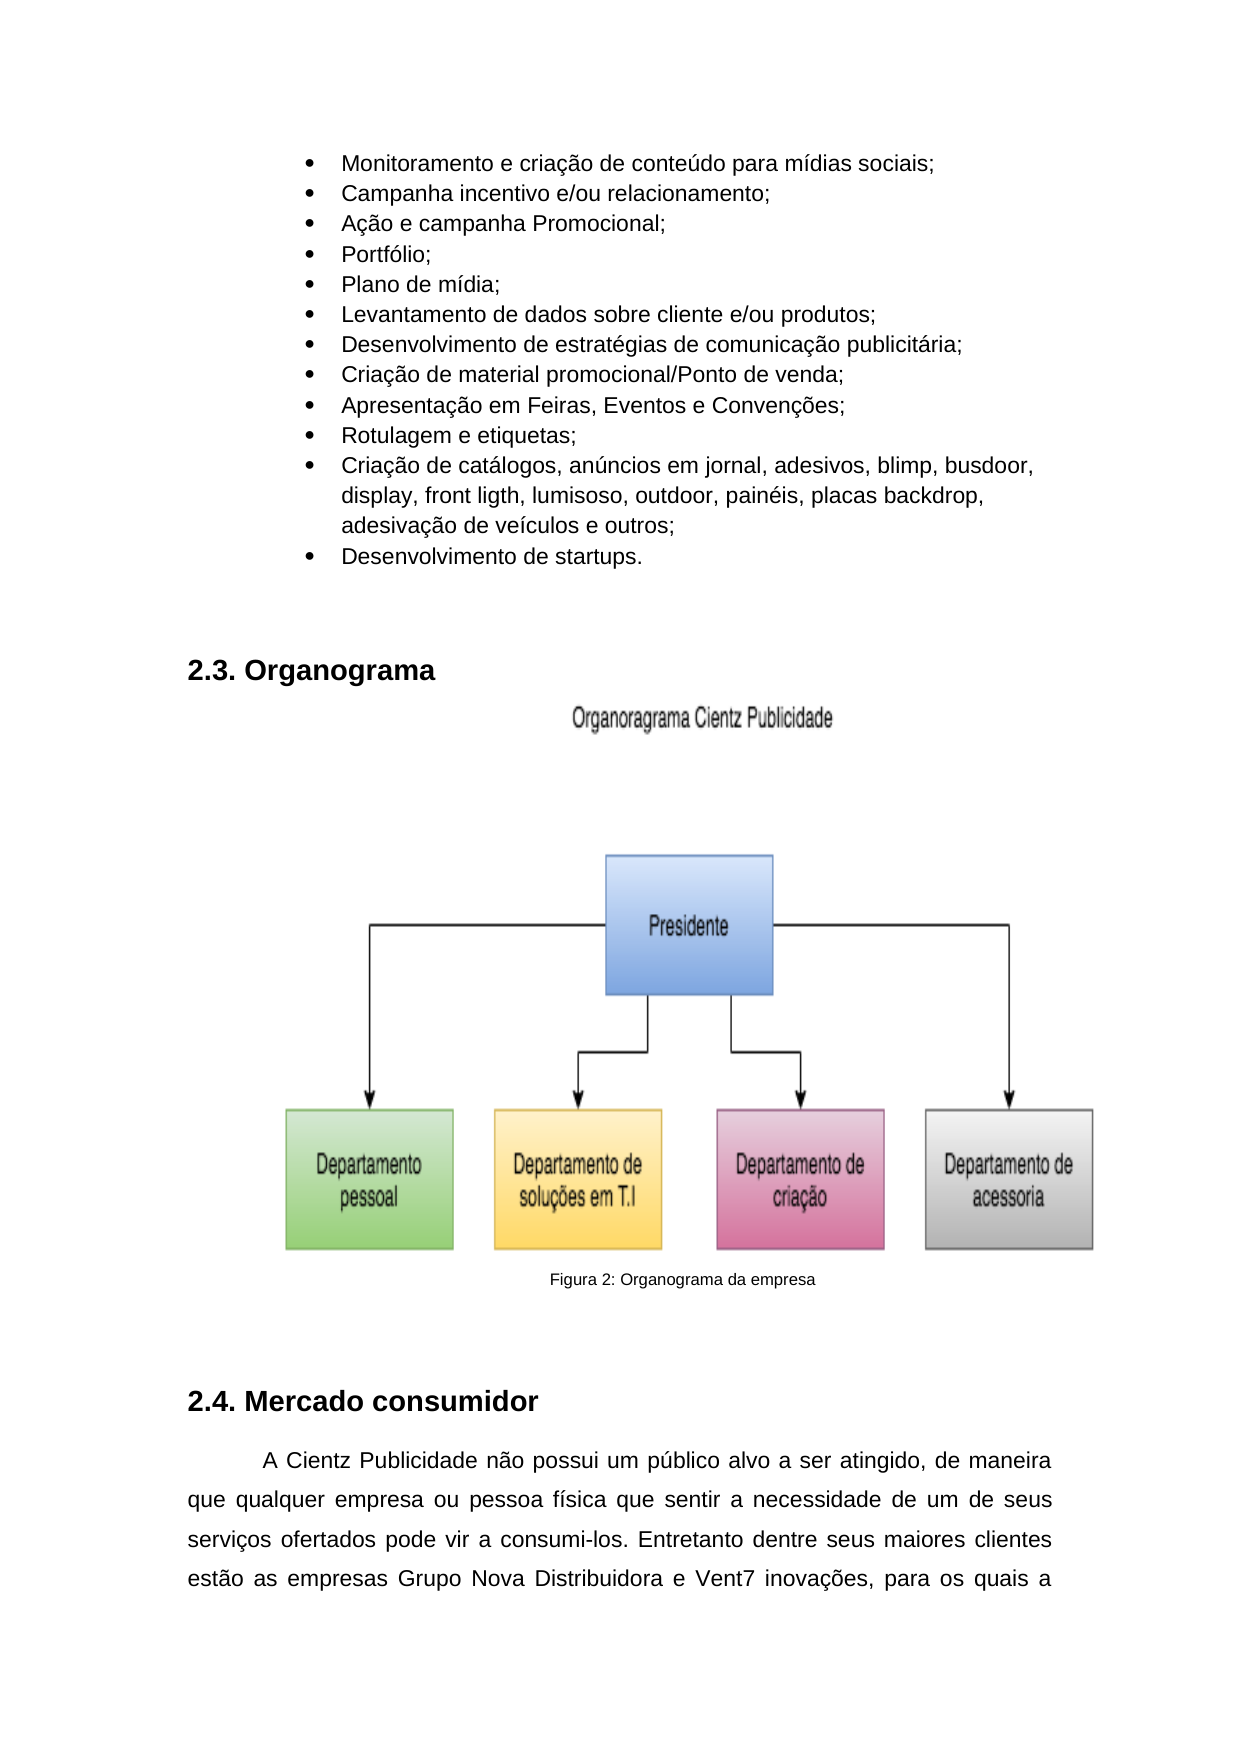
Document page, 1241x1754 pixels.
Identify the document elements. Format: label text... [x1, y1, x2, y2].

subtitle 2.4. Mercado consumidor [187, 1384, 1053, 1418]
text Figura 2: Organograma da empresa [187, 1270, 1053, 1289]
list Ação e campanha Promocional; [306, 210, 1053, 237]
text A Cientz Publicidade não possui um público alvo a ser atingido, de maneira que qualquer empresa ou pessoa física que sentir a necessidade de um de seus serviços ofertados pode vir a consumi-los. Entretanto dentre seus maiores clientes estão as empresas Grupo Nova Distribuidora e Vent7 inovações, para os quais a [187, 1447, 1053, 1592]
list Portfólio; [306, 241, 1053, 267]
list Apresentação em Feiras, Eventos e Convenções; [306, 392, 1053, 418]
list Levantamento de dados sobre cliente e/ou produtos; [306, 301, 1053, 327]
list Monitoramento e criação de conteúdo para mídias sociais; [306, 150, 1053, 176]
list Campanha incentivo e/ou relacionamento; [306, 180, 1053, 207]
list Rotulagem e etiquetas; [306, 422, 1053, 448]
subtitle 2.3. Organograma [187, 653, 1053, 691]
list Criação de catálogos, anúncios em jornal, adesivos, blimp, busdoor, display, front ligth, lumisoso, outdoor, painéis, placas backdrop, adesivação de veículos e outros; [306, 452, 1053, 539]
list Desenvolvimento de estratégias de comunicação publicitária; [306, 331, 1053, 358]
list Criação de material promocional/Ponto de venda; [306, 361, 1053, 388]
list Desenvolvimento de startups. [306, 543, 1053, 569]
list Plano de mídia; [306, 271, 1053, 297]
